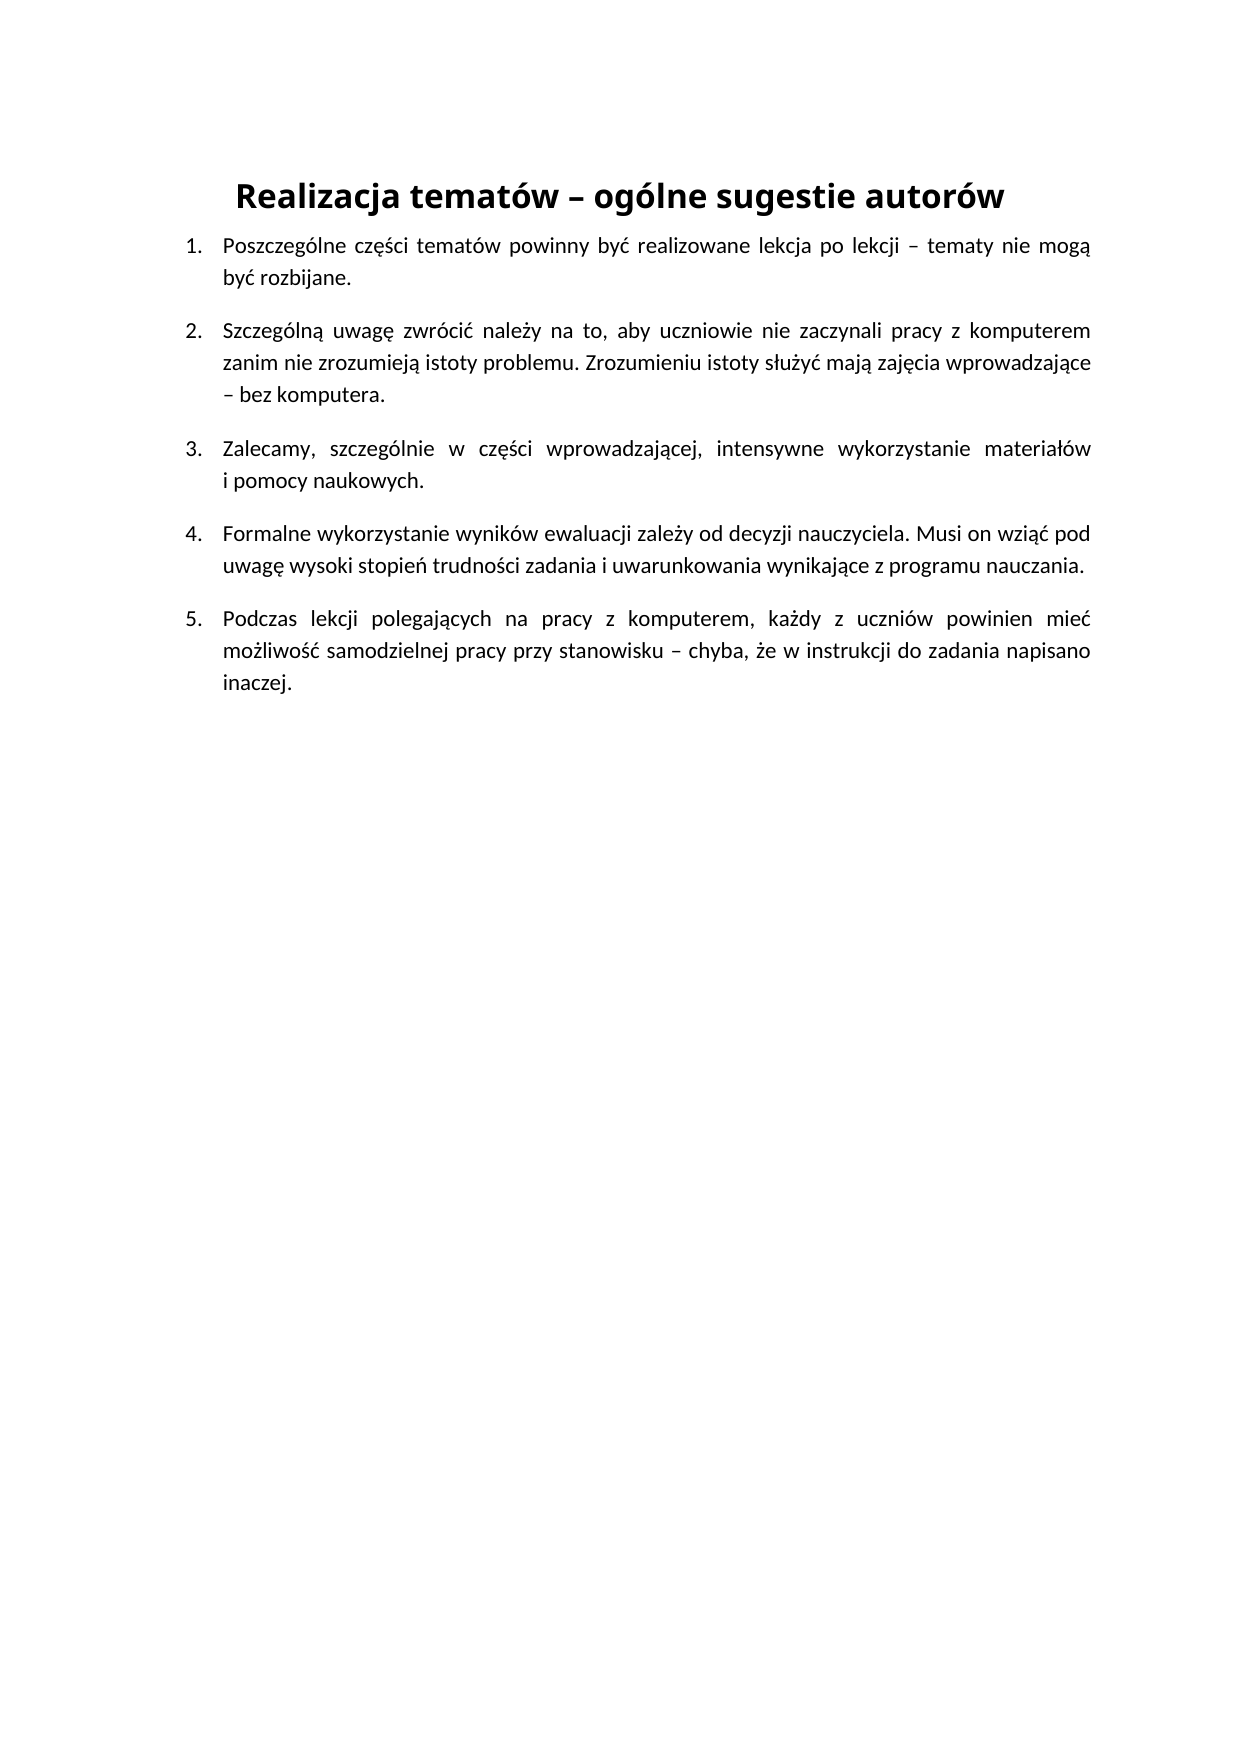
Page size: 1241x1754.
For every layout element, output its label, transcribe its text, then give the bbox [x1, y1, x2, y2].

list Szczególną uwagę zwrócić należy na to, aby uczniowie nie zaczynali pracy z komputerem zanim nie zrozumieją istoty problemu. Zrozumieniu istoty służyć mają zajęcia wprowadzające – bez komputera. [185, 316, 1093, 409]
list Podczas lekcji polegających na pracy z komputerem, każdy z uczniów powinien mieć możliwość samodzielnej pracy przy stanowisku – chyba, że w instrukcji do zadania napisano inaczej. [185, 604, 1093, 696]
list Poszczególne części tematów powinny być realizowane lekcja po lekcji – tematy nie mogą być rozbijane. [185, 231, 1093, 291]
list Zalecamy, szczególnie w części wprowadzającej, intensywne wykorzystanie materiałów i pomocy naukowych. [185, 434, 1093, 494]
subtitle Realizacja tematów – ogólne sugestie autorów [148, 173, 1093, 218]
list Formalne wykorzystanie wyników ewaluacji zależy od decyzji nauczyciela. Musi on wziąć pod uwagę wysoki stopień trudności zadania i uwarunkowania wynikające z programu nauczania. [185, 519, 1093, 579]
